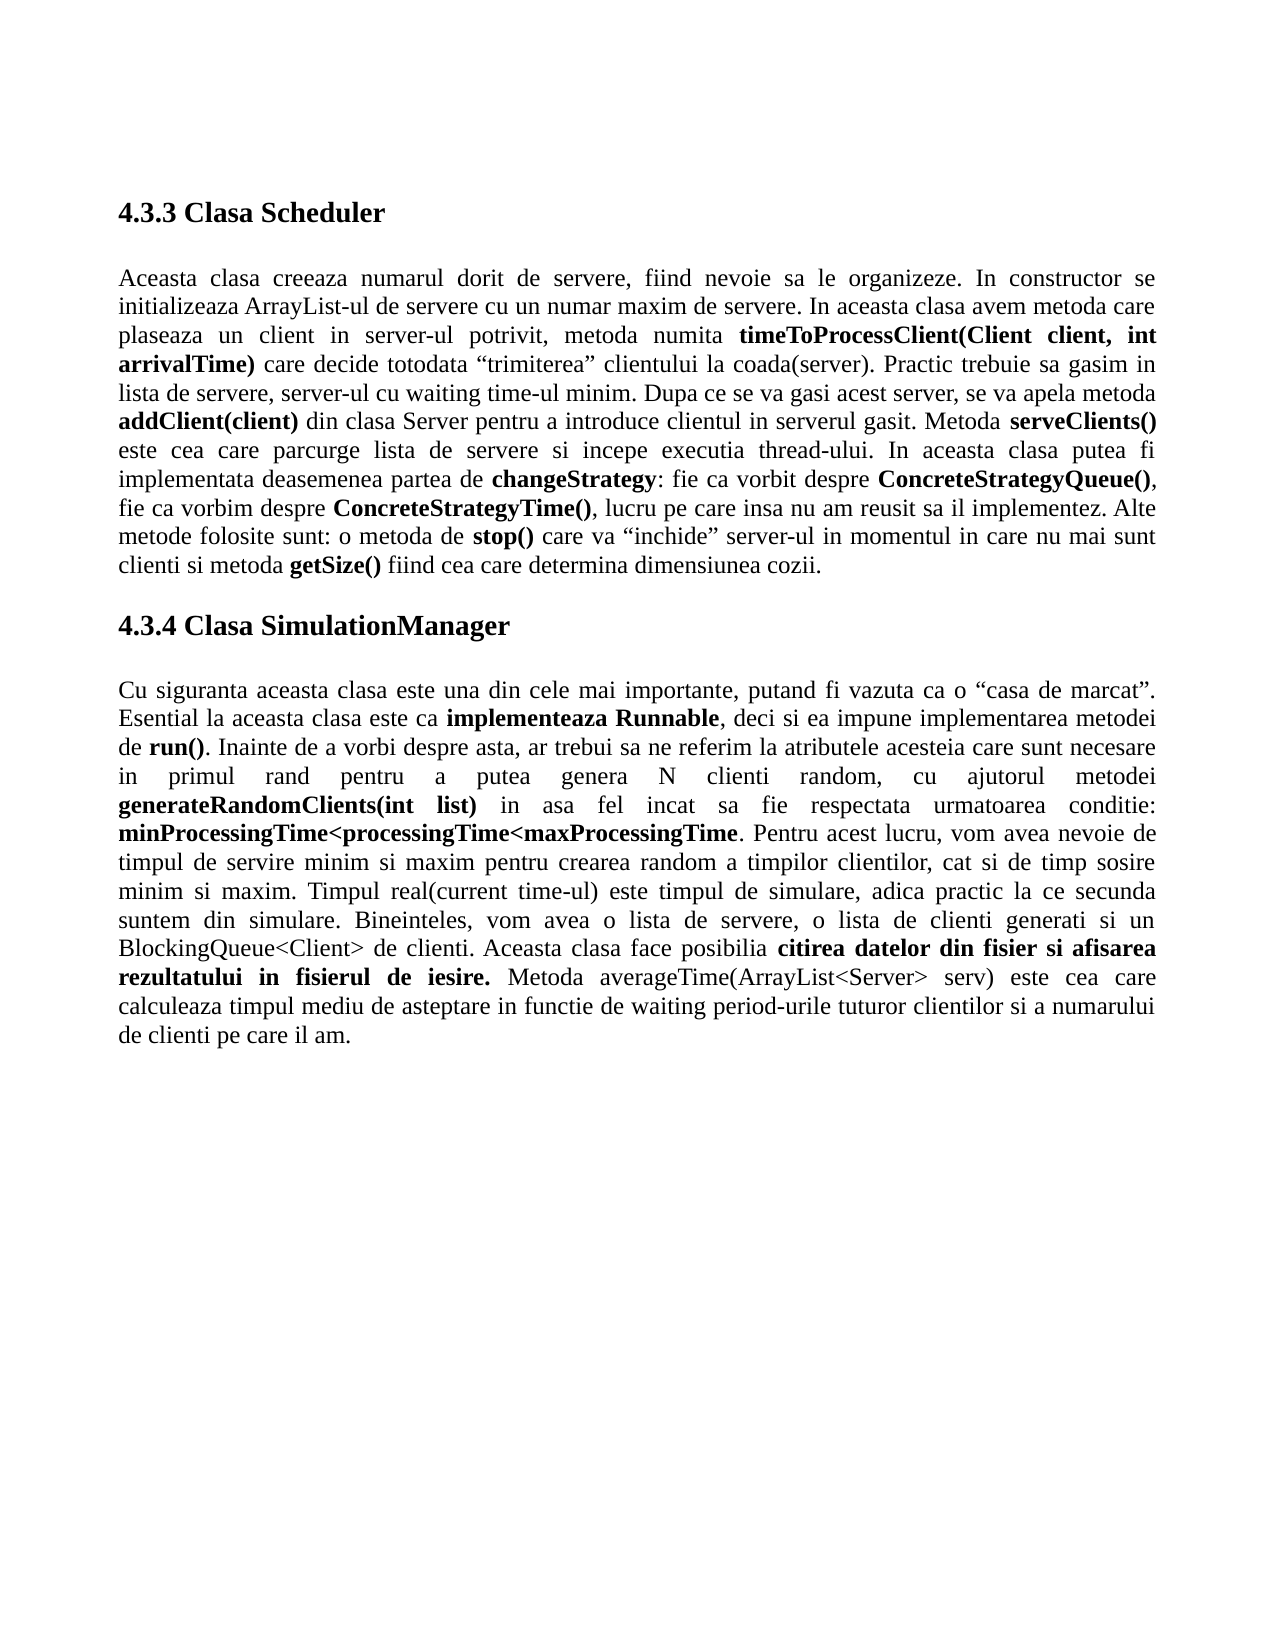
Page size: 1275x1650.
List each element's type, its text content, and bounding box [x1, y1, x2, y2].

text 4.3.4 Clasa SimulationManager [118, 608, 1157, 641]
text 4.3.3 Clasa Scheduler [118, 196, 1157, 229]
text Cu siguranta aceasta clasa este una din cele mai importante, putand fi vazuta ca o “casa de marcat”. Esential la aceasta clasa este ca implementeaza Runnable, deci si ea impune implementarea metodei de run(). Inainte de a vorbi despre asta, ar trebui sa ne referim la atributele acesteia care sunt necesare in primul rand pentru a putea genera N clienti random, cu ajutorul metodei generateRandomClients(int list) in asa fel incat sa fie respectata urmatoarea conditie: minProcessingTime<processingTime<maxProcessingTime. Pentru acest lucru, vom avea nevoie de timpul de servire minim si maxim pentru crearea random a timpilor clientilor, cat si de timp sosire minim si maxim. Timpul real(current time-ul) este timpul de simulare, adica practic la ce secunda suntem din simulare. Bineinteles, vom avea o lista de servere, o lista de clienti generati si un BlockingQueue<Client> de clienti. Aceasta clasa face posibilia citirea datelor din fisier si afisarea rezultatului in fisierul de iesire. Metoda averageTime(ArrayList<Server> serv) este cea care calculeaza timpul mediu de asteptare in functie de waiting period-urile tuturor clientilor si a numarului de clienti pe care il am. [118, 675, 1157, 1048]
text Aceasta clasa creeaza numarul dorit de servere, fiind nevoie sa le organizeze. In constructor se initializeaza ArrayList-ul de servere cu un numar maxim de servere. In aceasta clasa avem metoda care plaseaza un client in server-ul potrivit, metoda numita timeToProcessClient(Client client, int arrivalTime) care decide totodata “trimiterea” clientului la coada(server). Practic trebuie sa gasim in lista de servere, server-ul cu waiting time-ul minim. Dupa ce se va gasi acest server, se va apela metoda addClient(client) din clasa Server pentru a introduce clientul in serverul gasit. Metoda serveClients() este cea care parcurge lista de servere si incepe executia thread-ului. In aceasta clasa putea fi implementata deasemenea partea de changeStrategy: fie ca vorbit despre ConcreteStrategyQueue(), fie ca vorbim despre ConcreteStrategyTime(), lucru pe care insa nu am reusit sa il implementez. Alte metode folosite sunt: o metoda de stop() care va “inchide” server-ul in momentul in care nu mai sunt clienti si metoda getSize() fiind cea care determina dimensiunea cozii. [118, 263, 1157, 579]
